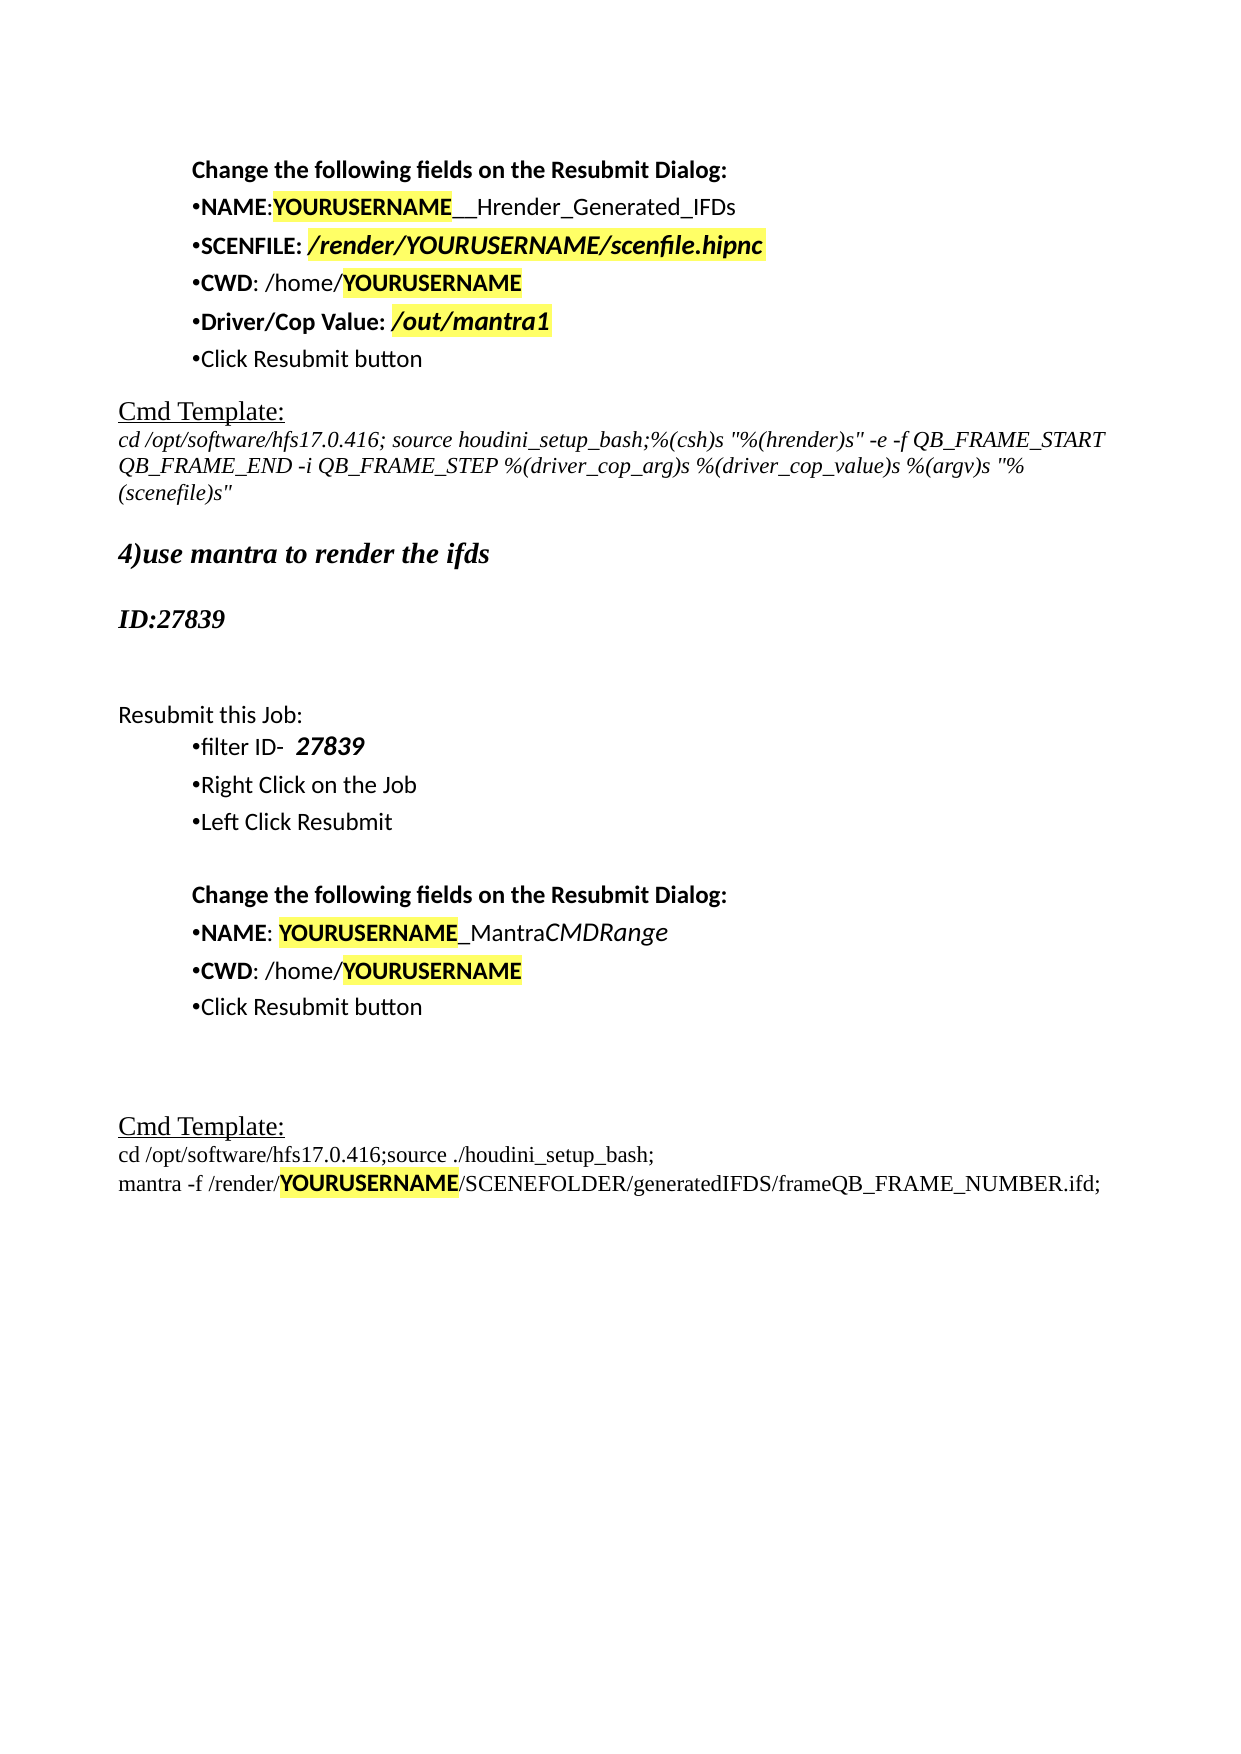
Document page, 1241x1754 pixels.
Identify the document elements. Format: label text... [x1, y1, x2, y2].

text cd /opt/software/hfs17.0.416; source houdini_setup_bash;%(csh)s "%(hrender)s" -e -f QB_FRAME_START QB_FRAME_END -i QB_FRAME_STEP %(driver_cop_arg)s %(driver_cop_value)s %(argv)s "%(scenefile)s" [118, 426, 1122, 505]
list SCENFILE: /render/YOURUSERNAME/scenfile.hipnc [118, 228, 1122, 261]
list Change the following fields on the Resubmit Dialog: [118, 879, 1122, 909]
list filter ID- 27839 [118, 729, 1122, 762]
text cd /opt/software/hfs17.0.416;source ./houdini_setup_bash; [118, 1141, 1122, 1167]
text ID:27839 [118, 603, 1122, 634]
list Right Click on the Job [118, 769, 1122, 799]
text Resubmit this Job: [118, 699, 1122, 729]
list CWD: /home/YOURUSERNAME [118, 267, 1122, 298]
list Change the following fields on the Resubmit Dialog: [118, 155, 1122, 185]
list Left Click Resubmit [118, 806, 1122, 836]
list Click Resubmit button [118, 343, 1122, 374]
list Driver/Cop Value: /out/mantra1 [118, 304, 1122, 337]
text mantra -f /render/YOURUSERNAME/SCENEFOLDER/generatedIFDS/frameQB_FRAME_NUMBER.ifd; [118, 1167, 1122, 1198]
list NAME:YOURUSERNAME__Hrender_Generated_IFDs [118, 191, 1122, 222]
text 4)use mantra to render the ifds [118, 536, 1122, 569]
text Cmd Template: [118, 1110, 1122, 1141]
list CWD: /home/YOURUSERNAME [118, 955, 1122, 985]
list Click Resubmit button [118, 991, 1122, 1022]
list NAME: YOURUSERNAME_MantraCMDRange [118, 915, 1122, 948]
text Cmd Template: [118, 395, 1122, 426]
